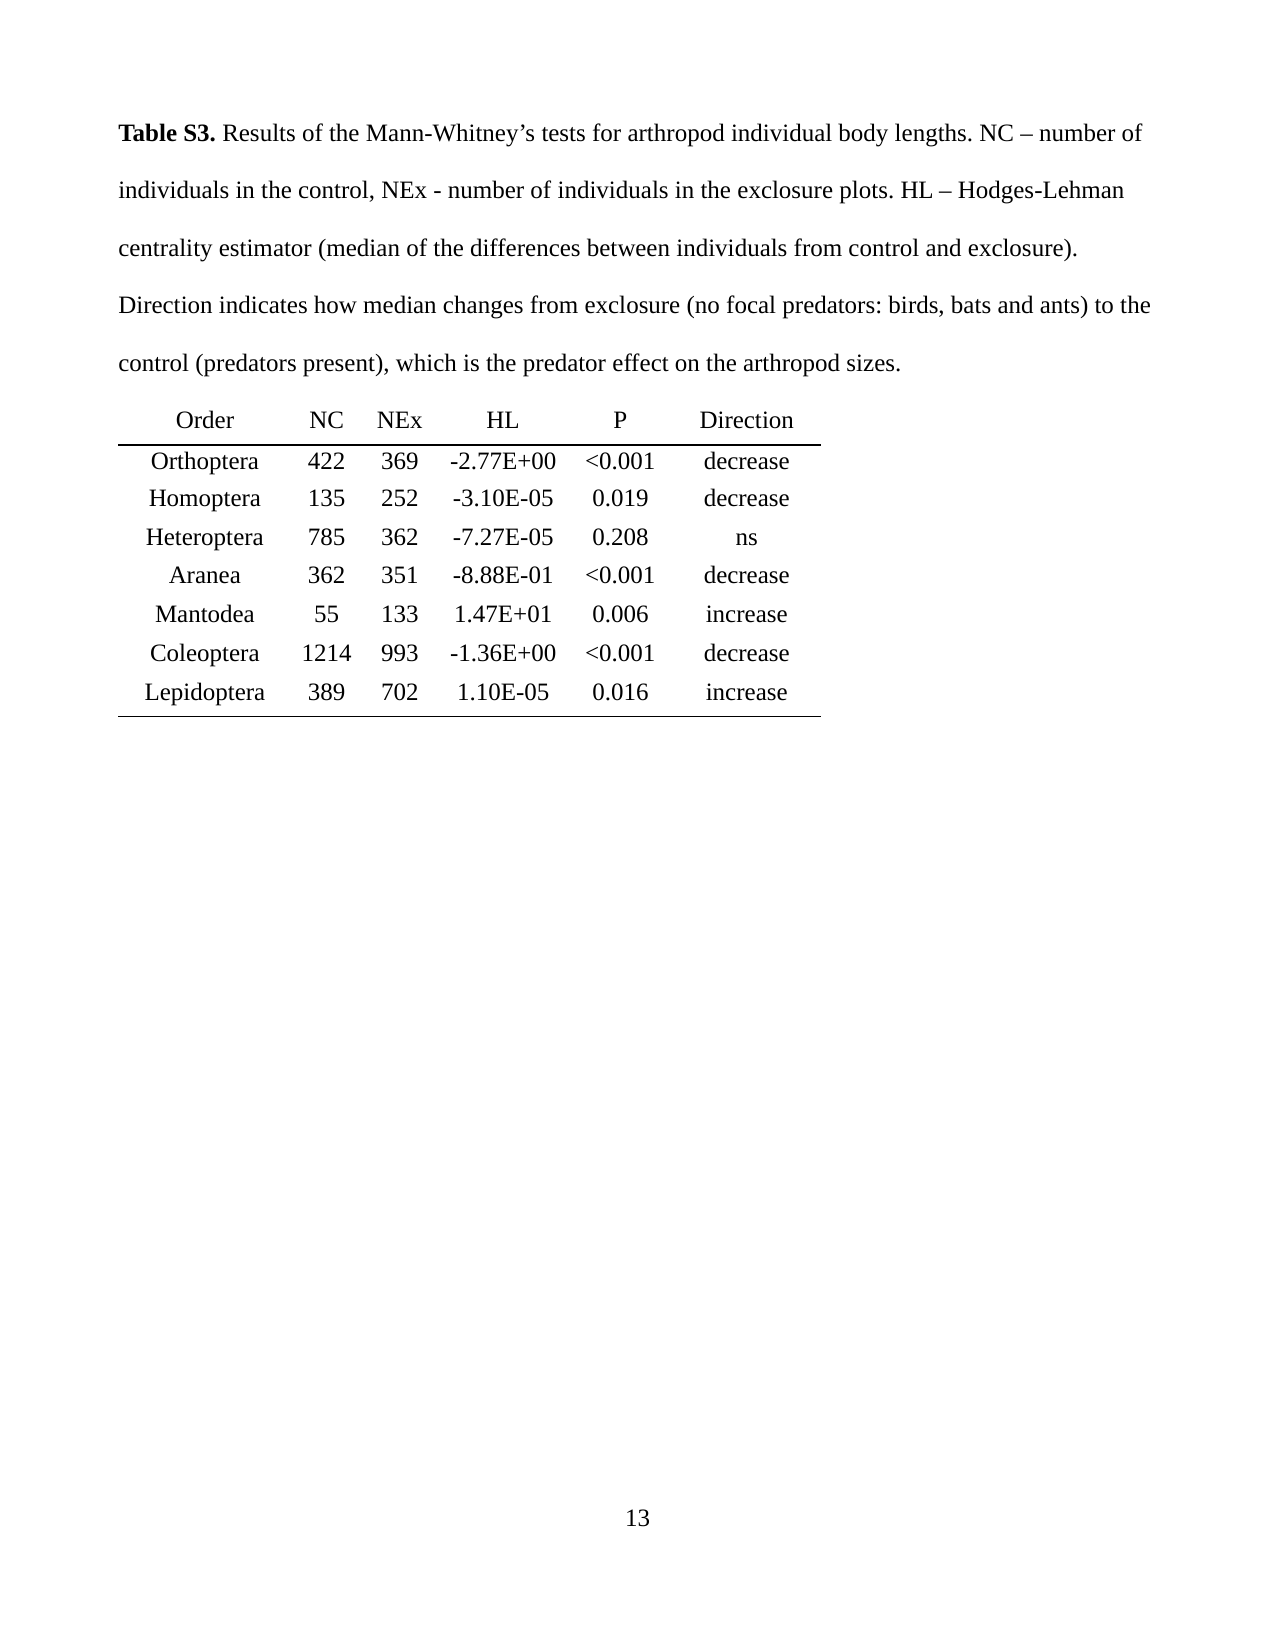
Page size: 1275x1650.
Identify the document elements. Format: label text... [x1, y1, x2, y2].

table_cell 1.47E+01 [437, 599, 569, 638]
table_cell -1.36E+00 [437, 638, 569, 677]
table_cell <0.001 [569, 638, 672, 677]
table_cell 252 [362, 483, 437, 522]
table_cell 0.016 [569, 677, 672, 716]
table_cell 351 [362, 561, 437, 599]
table_cell Lepidoptera [118, 677, 291, 716]
table_cell Orthoptera [118, 446, 291, 483]
table_cell -7.27E-05 [437, 522, 569, 561]
table_cell 369 [362, 446, 437, 483]
table_cell Aranea [118, 561, 291, 599]
table_cell <0.001 [569, 446, 672, 483]
table_cell -2.77E+00 [437, 446, 569, 483]
table_cell -8.88E-01 [437, 561, 569, 599]
table_header Direction [672, 406, 821, 444]
table_cell 55 [291, 599, 362, 638]
table_cell increase [672, 599, 821, 638]
table_cell -3.10E-05 [437, 483, 569, 522]
table_cell <0.001 [569, 561, 672, 599]
table_cell increase [672, 677, 821, 716]
table_cell ns [672, 522, 821, 561]
table_cell decrease [672, 446, 821, 483]
table_cell 0.019 [569, 483, 672, 522]
table_cell 133 [362, 599, 437, 638]
table_cell decrease [672, 638, 821, 677]
table_cell 702 [362, 677, 437, 716]
table_cell 135 [291, 483, 362, 522]
table_cell Coleoptera [118, 638, 291, 677]
table_header NC [291, 406, 362, 444]
table_cell 1214 [291, 638, 362, 677]
text Table S3. Results of the Mann-Whitney’s tests for arthropod individual body lengths. NC – number of individuals in the control, NEx - number of individuals in the exclosure plots. HL – Hodges-Lehman centrality estimator (median of the differences between individuals from control and exclosure). Direction indicates how median changes from exclosure (no focal predators: birds, bats and ants) to the control (predators present), which is the predator effect on the arthropod sizes. [118, 118, 1157, 377]
table_cell 389 [291, 677, 362, 716]
table_cell 1.10E-05 [437, 677, 569, 716]
table_cell 0.208 [569, 522, 672, 561]
table_header P [569, 406, 672, 444]
table_header HL [437, 406, 569, 444]
table_cell 362 [291, 561, 362, 599]
table_cell decrease [672, 561, 821, 599]
table_cell 422 [291, 446, 362, 483]
table_cell Mantodea [118, 599, 291, 638]
table_cell 993 [362, 638, 437, 677]
table_header Order [118, 406, 291, 444]
table_cell decrease [672, 483, 821, 522]
table_cell Homoptera [118, 483, 291, 522]
table_header NEx [362, 406, 437, 444]
table_cell Heteroptera [118, 522, 291, 561]
table_cell 362 [362, 522, 437, 561]
table_cell 0.006 [569, 599, 672, 638]
table_cell 785 [291, 522, 362, 561]
